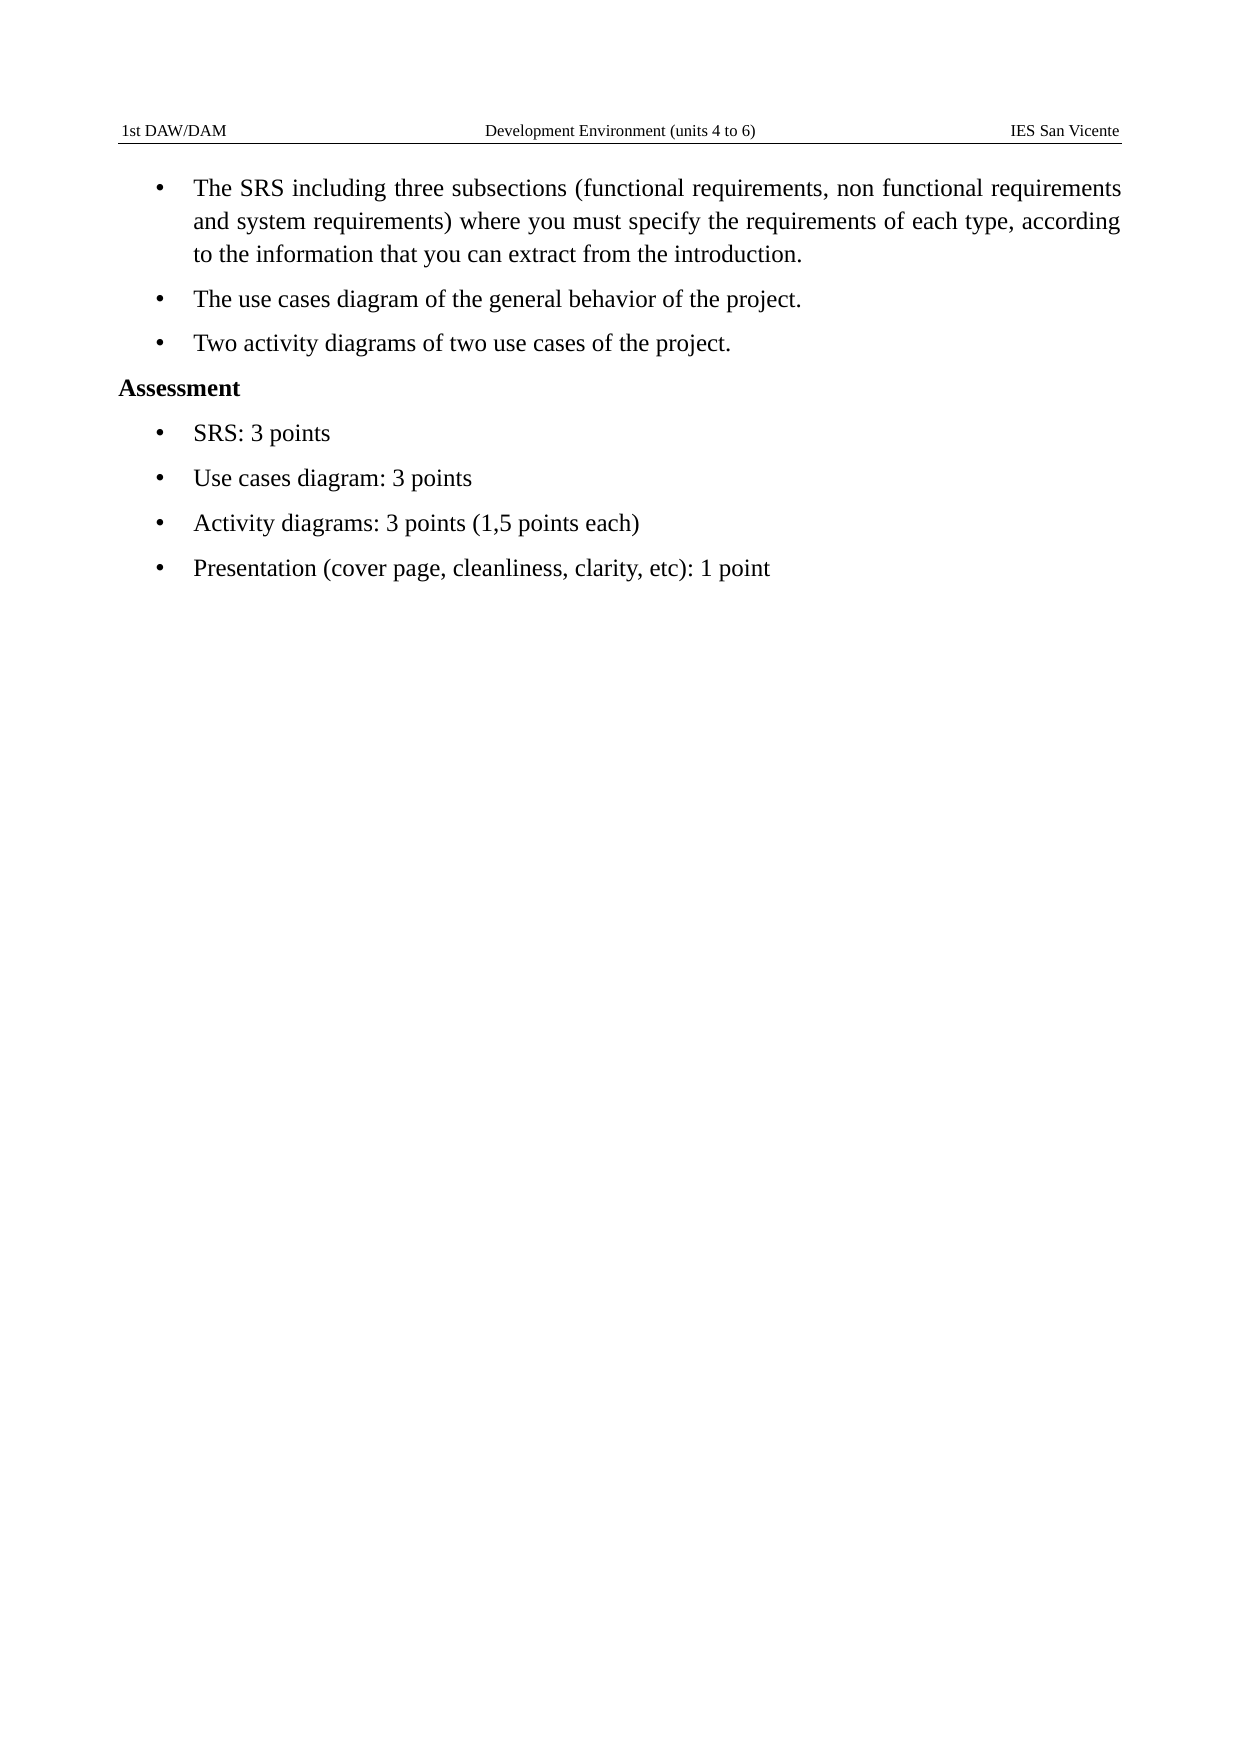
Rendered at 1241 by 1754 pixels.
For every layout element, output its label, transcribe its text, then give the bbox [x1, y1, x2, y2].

list The SRS including three subsections (functional requirements, non functional requirements and system requirements) where you must specify the requirements of each type, according to the information that you can extract from the introduction. [156, 173, 1122, 267]
list Two activity diagrams of two use cases of the project. [156, 328, 1122, 357]
list Use cases diagram: 3 points [156, 463, 1122, 492]
list The use cases diagram of the general behavior of the project. [156, 284, 1122, 312]
text Assessment [118, 373, 1122, 402]
list SRS: 3 points [156, 418, 1122, 447]
list Presentation (cover page, cleanliness, clarity, etc): 1 point [156, 553, 1122, 582]
list Activity diagrams: 3 points (1,5 points each) [156, 508, 1122, 537]
